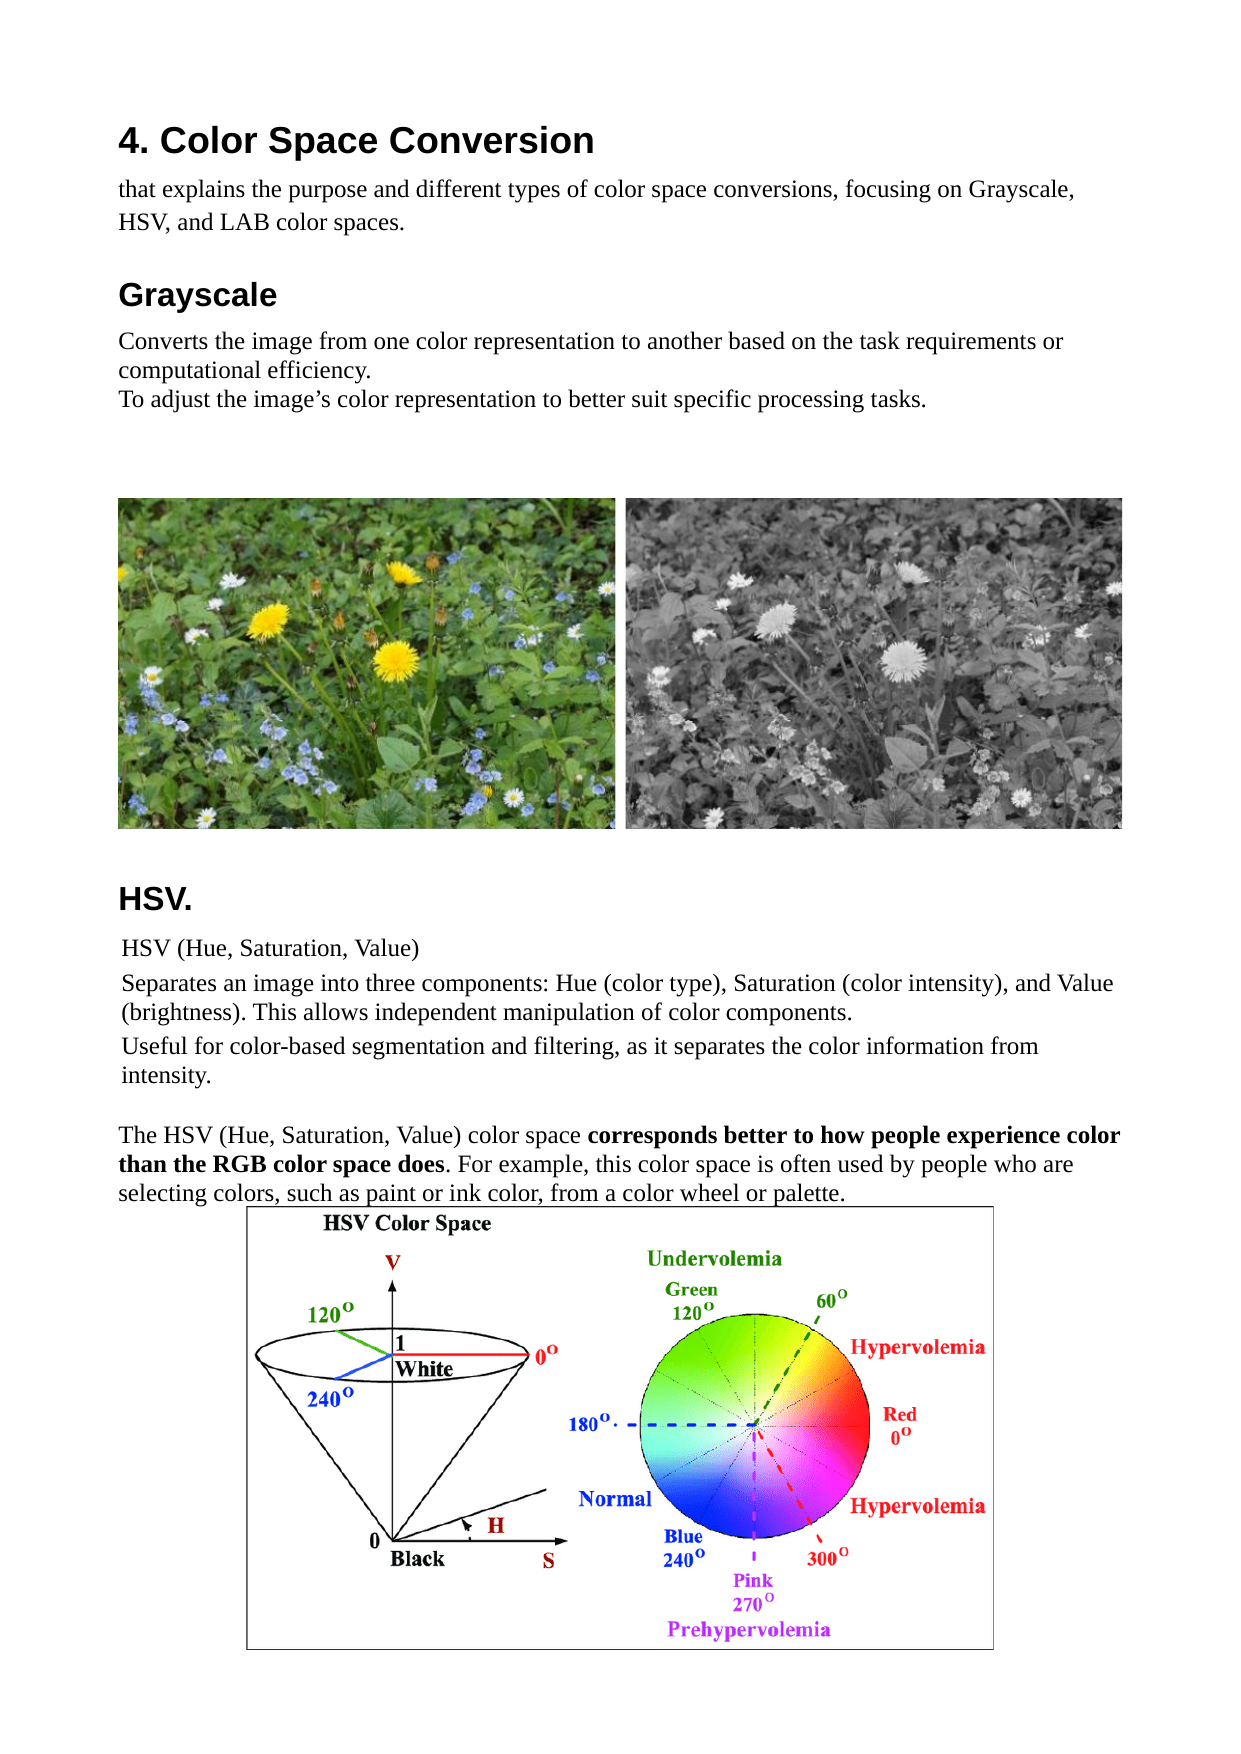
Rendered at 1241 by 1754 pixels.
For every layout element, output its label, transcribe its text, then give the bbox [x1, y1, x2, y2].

subtitle 4. Color Space Conversion [118, 118, 1122, 161]
subtitle Grayscale [118, 275, 1122, 314]
picture [246, 1206, 994, 1650]
text The HSV (Hue, Saturation, Value) color space corresponds better to how people experience color than the RGB color space does. For example, this color space is often used by people who are selecting colors, such as paint or ink color, from a color wheel or palette. [118, 1120, 1122, 1207]
text that explains the purpose and different types of color space conversions, focusing on Grayscale, HSV, and LAB color spaces. [118, 174, 1122, 236]
text Converts the image from one color representation to another based on the task requirements or computational efficiency. [118, 326, 1122, 384]
text To adjust the image’s color representation to better suit specific processing tasks. [118, 384, 1122, 412]
table_header Separates an image into three components: Hue (color type), Saturation (color intensity), and Value (brightness). This allows independent manipulation of color components. [118, 965, 1122, 1028]
table_header Useful for color-based segmentation and filtering, as it separates the color information from intensity. [118, 1028, 1122, 1092]
picture [118, 498, 1123, 830]
table_header HSV (Hue, Saturation, Value) [118, 930, 434, 965]
subtitle HSV. [118, 879, 1122, 918]
